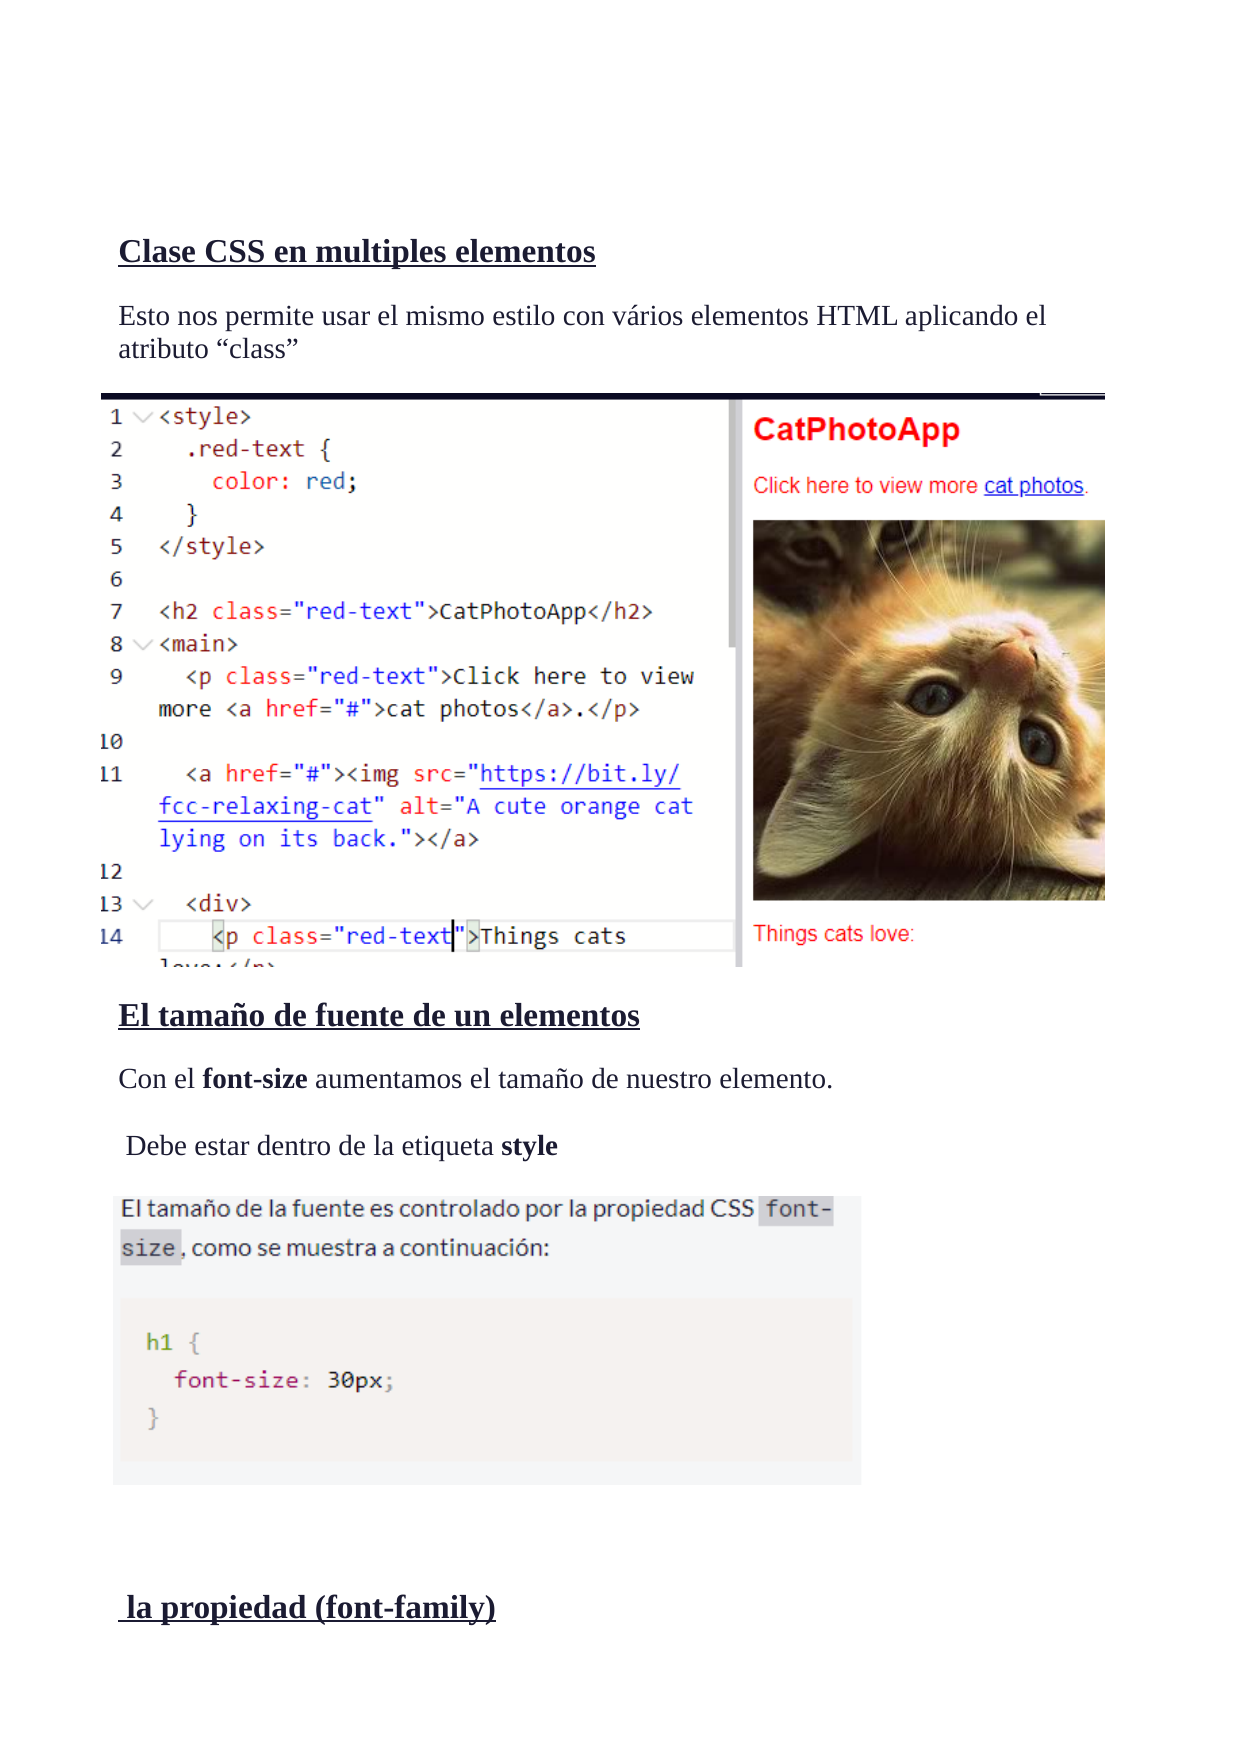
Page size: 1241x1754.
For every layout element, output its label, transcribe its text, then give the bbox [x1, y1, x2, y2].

text Clase CSS en multiples elementos [118, 231, 1122, 270]
text la propiedad (font-family) [118, 1587, 1122, 1625]
text Debe estar dentro de la etiqueta style [118, 1128, 1122, 1162]
picture [113, 1196, 862, 1485]
picture [101, 393, 1105, 967]
text El tamaño de fuente de un elementos [118, 995, 1122, 1033]
text Con el font-size aumentamos el tamaño de nuestro elemento. [118, 1061, 1122, 1095]
text Esto nos permite usar el mismo estilo con vários elementos HTML aplicando el atributo “class” [118, 298, 1122, 365]
